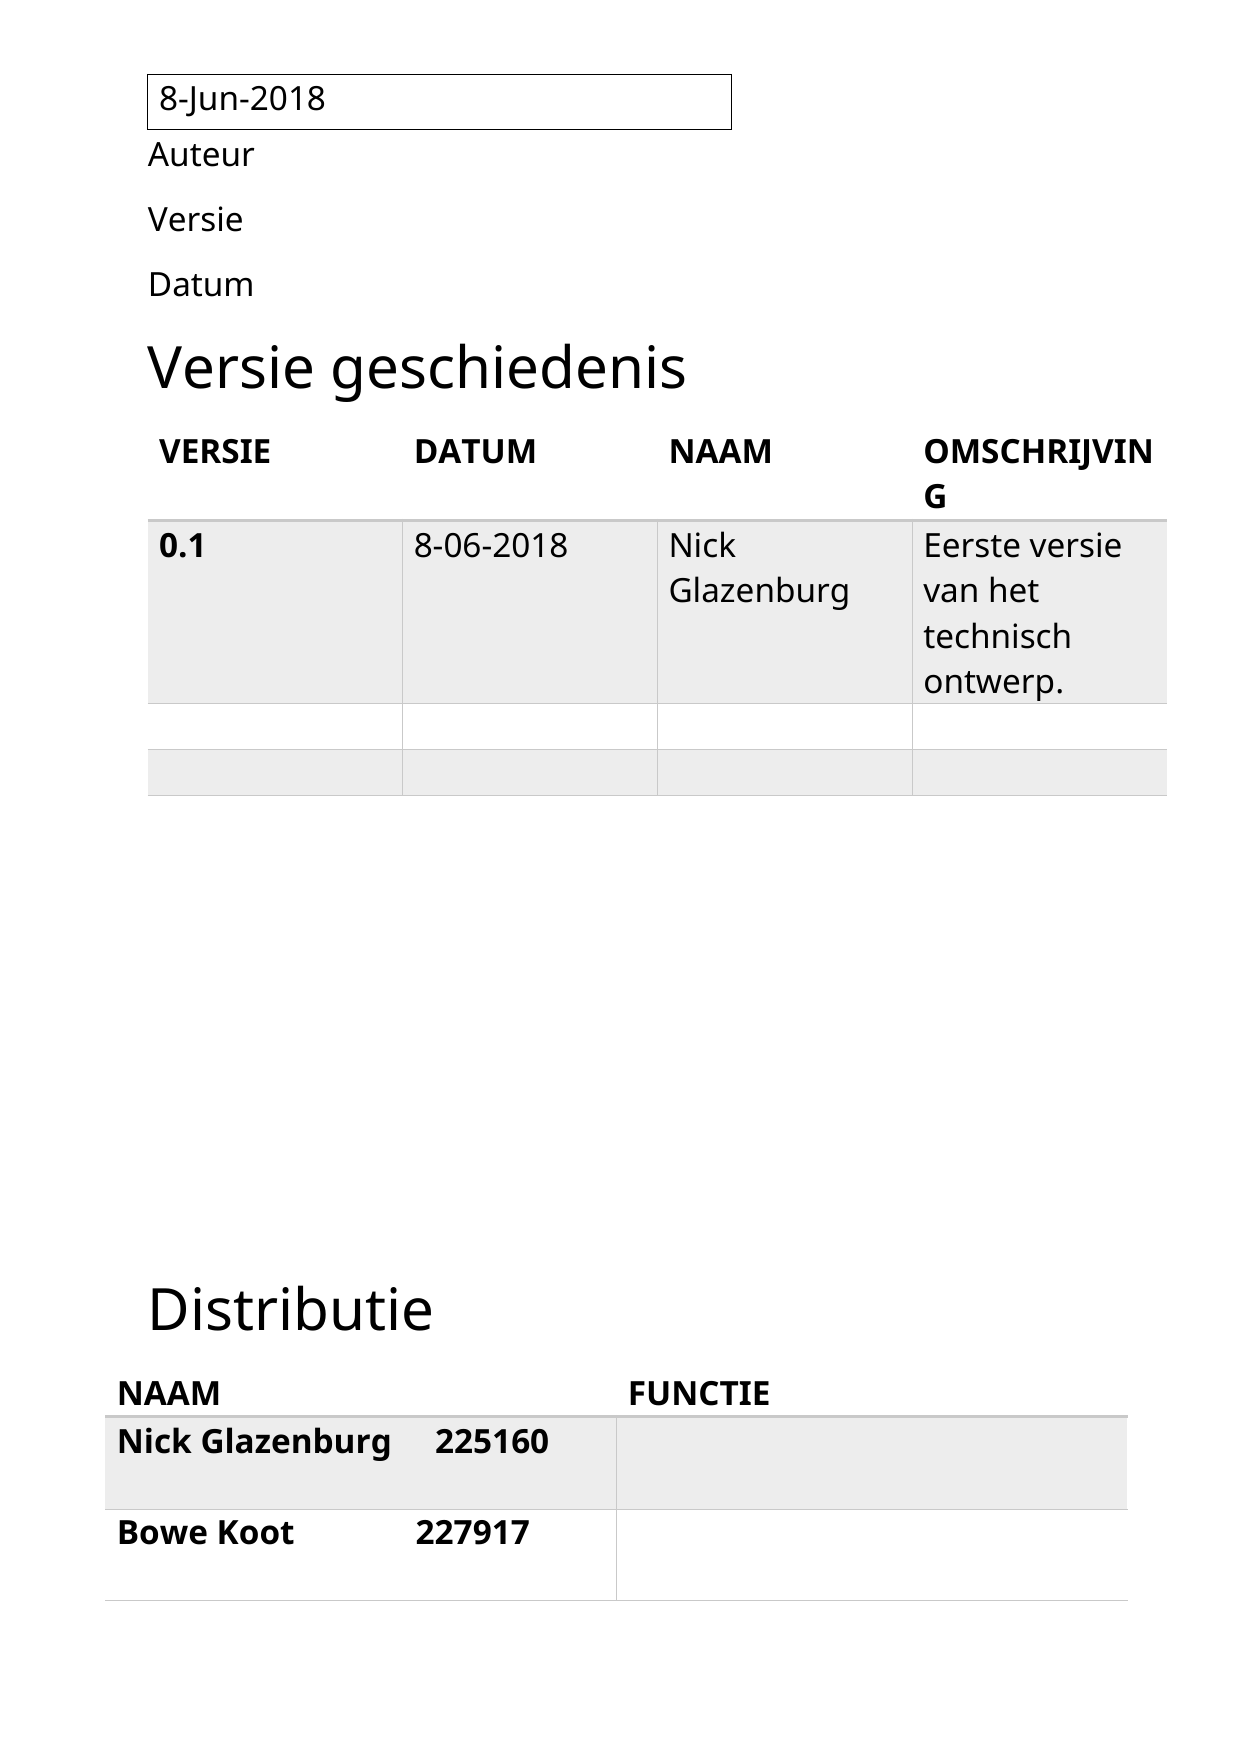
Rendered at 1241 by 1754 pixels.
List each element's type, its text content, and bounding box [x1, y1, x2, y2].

table_cell [617, 1510, 1127, 1600]
table_header DATUM [402, 428, 657, 518]
table_cell [148, 704, 402, 749]
table_cell [658, 704, 912, 749]
text Datum [148, 261, 1093, 306]
table_header VERSIE [148, 428, 402, 518]
table_cell [403, 704, 657, 749]
table_cell 8-Jun-2018 [148, 75, 731, 129]
table_header OMSCHRIJVING [912, 428, 1167, 518]
table_cell Nick Glazenburg [658, 522, 912, 703]
table_header FUNCTIE [616, 1369, 1127, 1415]
table_cell [913, 750, 1167, 795]
table_cell 8-06-2018 [403, 522, 657, 703]
text Versie [148, 196, 1093, 241]
table_cell Bowe Koot 227917 [105, 1510, 616, 1600]
table_cell [403, 750, 657, 795]
table_cell 0.1 [148, 522, 402, 703]
table_cell [913, 704, 1167, 749]
table_cell Eerste versie van het technisch ontwerp. [913, 522, 1167, 703]
text Versie geschiedenis [148, 326, 1093, 406]
table_cell Nick Glazenburg 225160 [105, 1418, 616, 1509]
table_cell [617, 1418, 1127, 1509]
table_cell [658, 750, 912, 795]
table_header NAAM [105, 1369, 616, 1415]
text Auteur [148, 130, 1093, 176]
table_header NAAM [657, 428, 912, 518]
text Distributie [148, 1268, 1093, 1347]
table_cell [148, 750, 402, 795]
